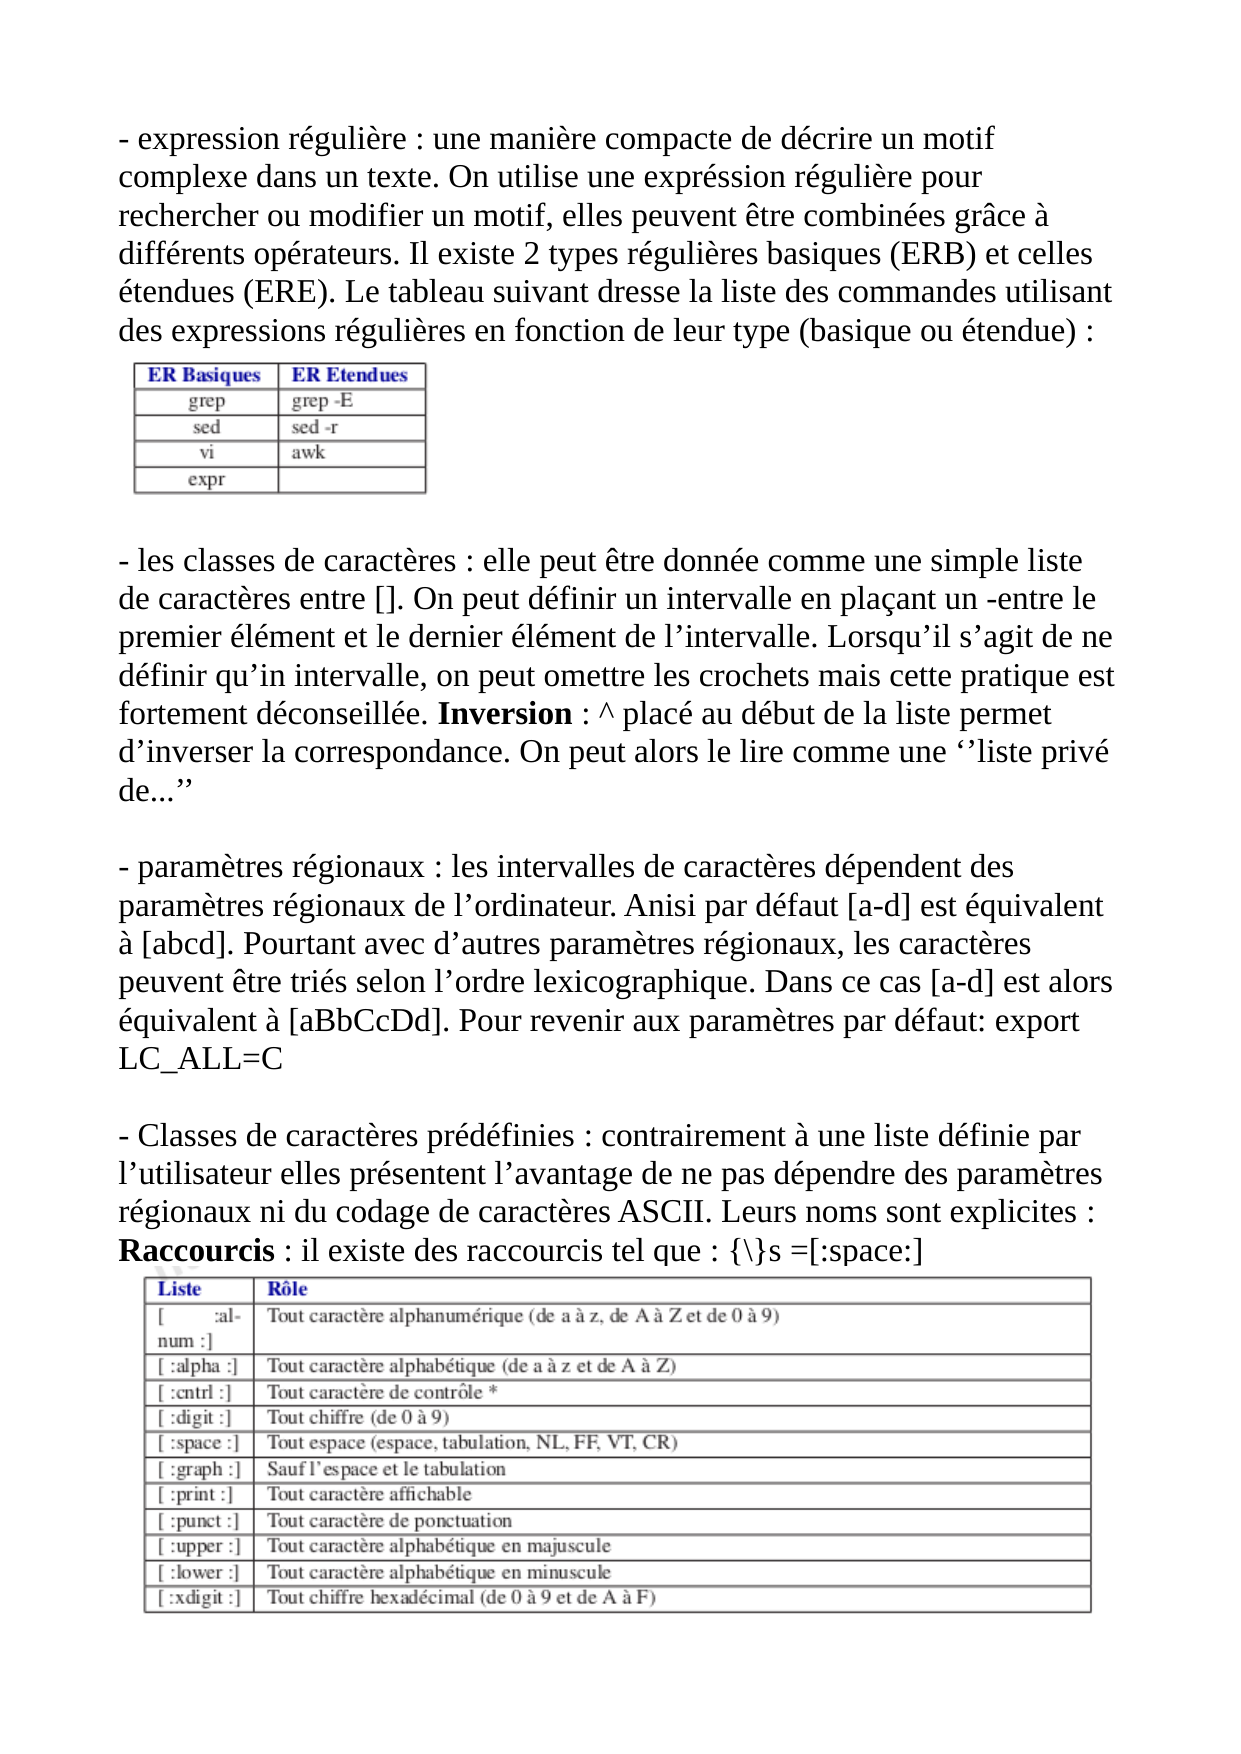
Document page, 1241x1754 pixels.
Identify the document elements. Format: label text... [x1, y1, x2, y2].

picture [137, 1266, 1103, 1629]
picture [126, 356, 436, 506]
text - expression régulière : une manière compacte de décrire un motif complexe dans un texte. On utilise une expréssion régulière pour rechercher ou modifier un motif, elles peuvent être combinées grâce à différents opérateurs. Il existe 2 types régulières basiques (ERB) et celles étendues (ERE). Le tableau suivant dresse la liste des commandes utilisant des expressions régulières en fonction de leur type (basique ou étendue) : [118, 118, 1122, 348]
text - les classes de caractères : elle peut être donnée comme une simple liste de caractères entre []. On peut définir un intervalle en plaçant un -entre le premier élément et le dernier élément de l’intervalle. Lorsqu’il s’agit de ne définir qu’in intervalle, on peut omettre les crochets mais cette pratique est fortement déconseillée. Inversion : ^ placé au début de la liste permet d’inverser la correspondance. On peut alors le lire comme une ‘’liste privé de...’’ [118, 540, 1122, 808]
text - paramètres régionaux : les intervalles de caractères dépendent des paramètres régionaux de l’ordinateur. Anisi par défaut [a-d] est équivalent à [abcd]. Pourtant avec d’autres paramètres régionaux, les caractères peuvent être triés selon l’ordre lexicographique. Dans ce cas [a-d] est alors équivalent à [aBbCcDd]. Pour revenir aux paramètres par défaut: export LC_ALL=C [118, 846, 1122, 1076]
text - Classes de caractères prédéfinies : contrairement à une liste définie par l’utilisateur elles présentent l’avantage de ne pas dépendre des paramètres régionaux ni du codage de caractères ASCII. Leurs noms sont explicites : [118, 1115, 1122, 1230]
text Raccourcis : il existe des raccourcis tel que : {\}s =[:space:] [118, 1230, 1122, 1268]
